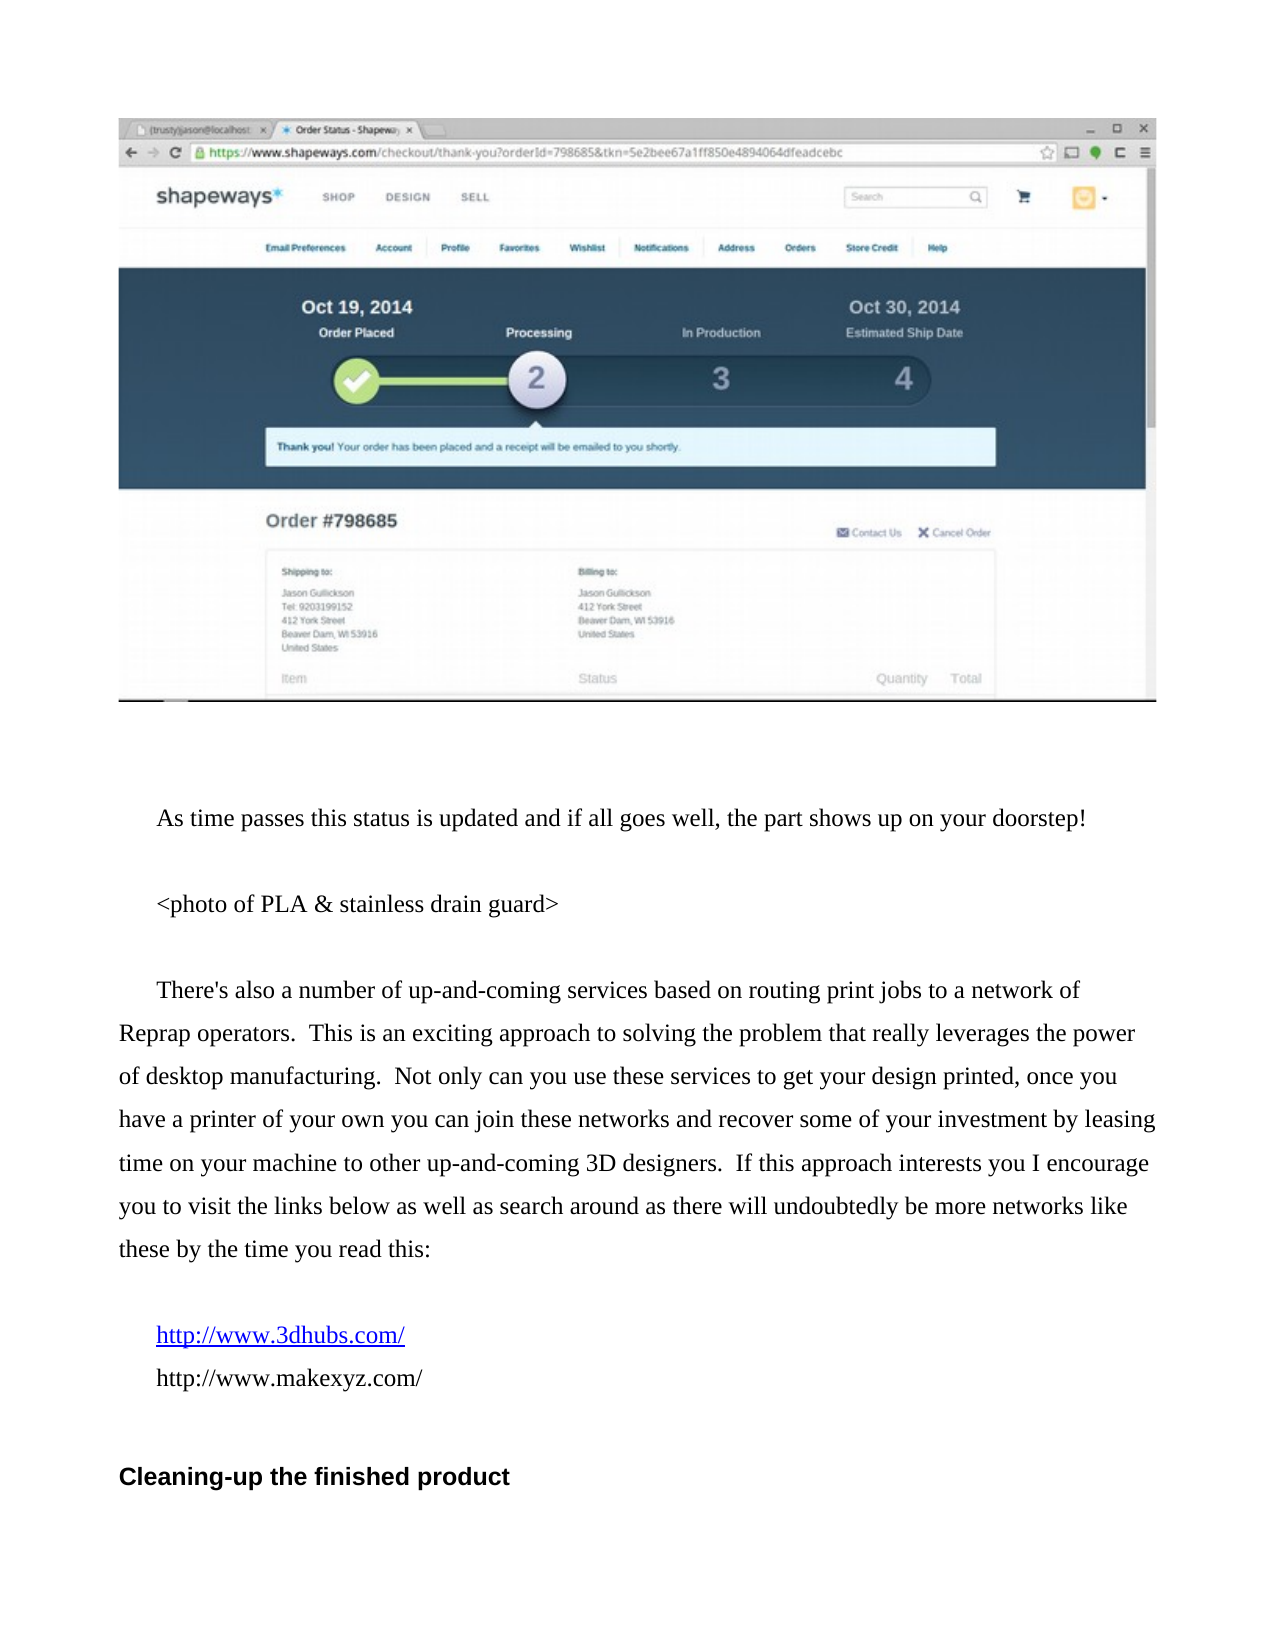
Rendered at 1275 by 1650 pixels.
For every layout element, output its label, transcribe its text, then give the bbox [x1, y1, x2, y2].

text <photo of PLA & stainless drain guard> [118, 889, 1156, 918]
text As time passes this status is updated and if all goes well, the part shows up on your doorstep! [118, 803, 1156, 831]
text http://www.3dhubs.com/ [118, 1320, 1156, 1349]
picture [118, 118, 1157, 702]
text There's also a number of up-and-coming services based on routing print jobs to a network of Reprap operators. This is an exciting approach to solving the problem that really leverages the power of desktop manufacturing. Not only can you use these services to get your design printed, once you have a printer of your own you can join these networks and recover some of your investment by leasing time on your machine to other up-and-coming 3D designers. If this approach interests you I encourage you to visit the links below as well as search around as there will undoubtedly be more networks like these by the time you read this: [118, 975, 1156, 1263]
text http://www.makexyz.com/ [118, 1363, 1156, 1392]
text Cleaning-up the finished product [118, 1462, 1156, 1491]
